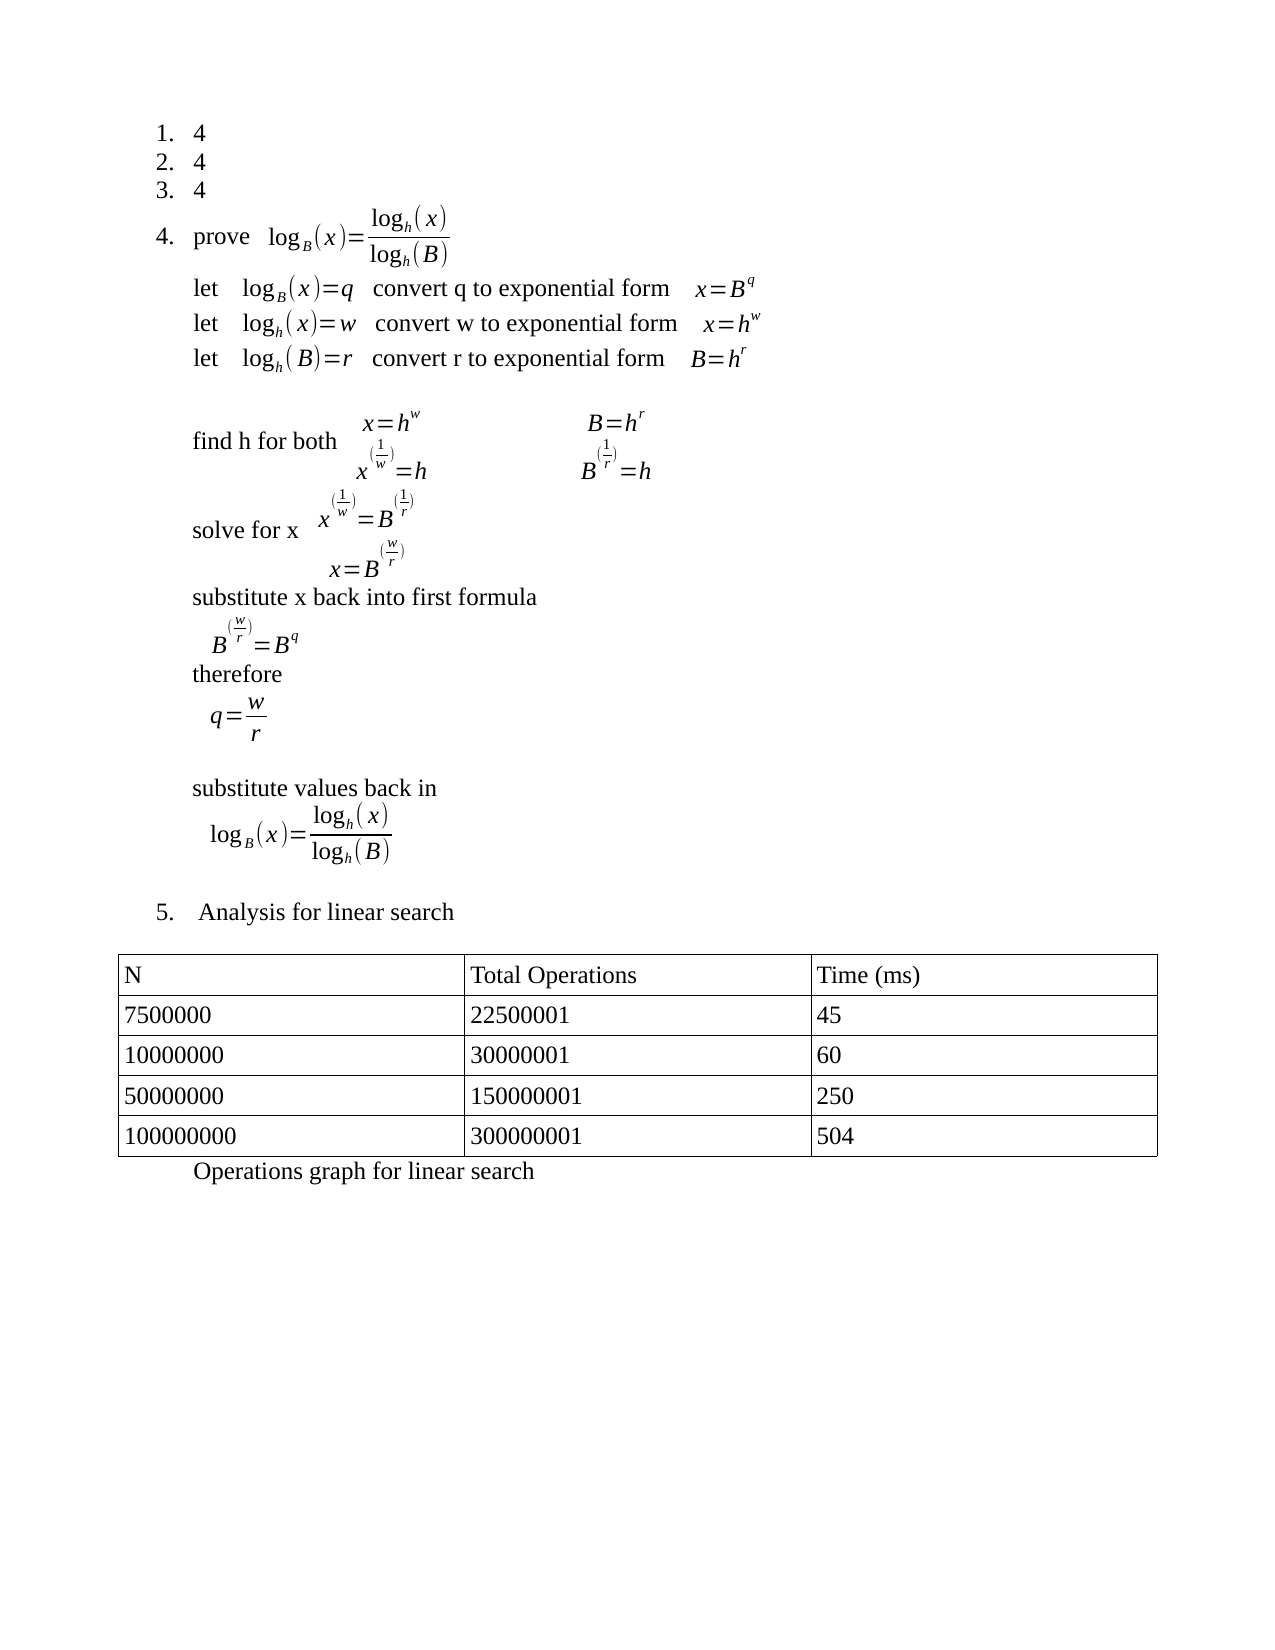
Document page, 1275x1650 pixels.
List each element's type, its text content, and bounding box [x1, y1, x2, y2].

list let convert w to exponential form [156, 306, 1157, 341]
text find h for both [118, 404, 1157, 485]
list Operations graph for linear search [156, 1157, 1157, 1184]
table_cell 60 [812, 1036, 1157, 1075]
text solve for x [118, 485, 1157, 582]
table_cell 30000001 [465, 1036, 811, 1075]
table_cell 50000000 [119, 1076, 464, 1115]
table_cell 300000001 [465, 1116, 811, 1156]
list let convert r to exponential form [156, 341, 1157, 376]
list 4 [156, 118, 1157, 147]
list 4 [156, 176, 1157, 204]
table_cell 150000001 [465, 1076, 811, 1115]
table_cell 45 [812, 996, 1157, 1035]
text therefore [118, 659, 1157, 688]
list let convert q to exponential form [156, 271, 1157, 306]
list 4 [156, 147, 1157, 176]
table_cell 7500000 [119, 996, 464, 1035]
list prove [156, 204, 1157, 271]
table_header N [119, 955, 464, 994]
list Analysis for linear search [156, 897, 1157, 925]
table_cell 10000000 [119, 1036, 464, 1075]
text substitute values back in [118, 773, 1157, 802]
table_header Time (ms) [812, 955, 1157, 994]
table_header Total Operations [465, 955, 811, 994]
table_cell 250 [812, 1076, 1157, 1115]
table_cell 100000000 [119, 1116, 464, 1156]
table_cell 22500001 [465, 996, 811, 1035]
text substitute x back into first formula [118, 582, 1157, 611]
table_cell 504 [812, 1116, 1157, 1156]
